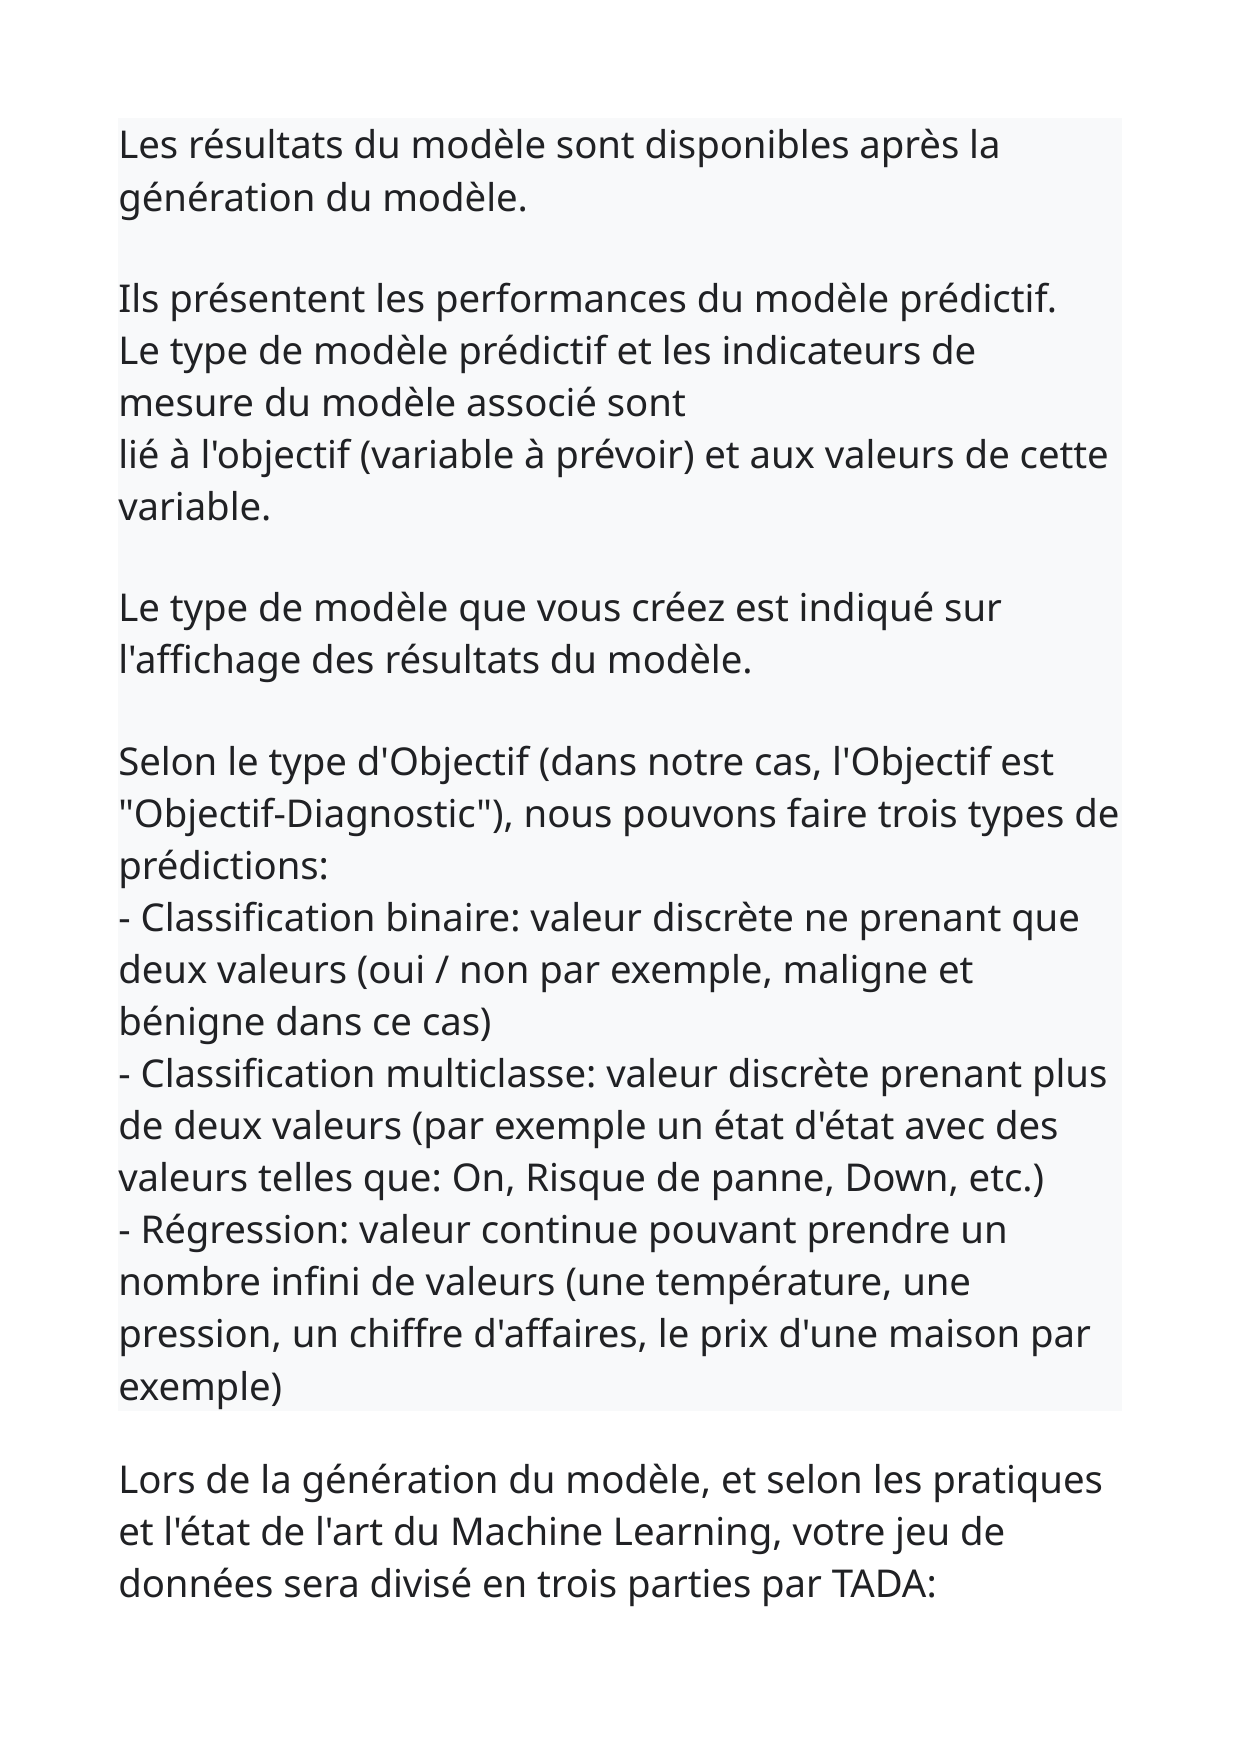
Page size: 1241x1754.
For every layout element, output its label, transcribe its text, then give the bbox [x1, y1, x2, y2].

text Selon le type d'Objectif (dans notre cas, l'Objectif est "Objectif-Diagnostic"), nous pouvons faire trois types de prédictions: [118, 734, 1122, 890]
text - Classification binaire: valeur discrète ne prenant que deux valeurs (oui / non par exemple, maligne et bénigne dans ce cas) [118, 890, 1122, 1047]
text - Classification multiclasse: valeur discrète prenant plus de deux valeurs (par exemple un état d'état avec des valeurs telles que: On, Risque de panne, Down, etc.) [118, 1047, 1122, 1203]
text Le type de modèle que vous créez est indiqué sur l'affichage des résultats du modèle. [118, 581, 1122, 685]
text lié à l'objectif (variable à prévoir) et aux valeurs de cette variable. [118, 428, 1122, 532]
text - Régression: valeur continue pouvant prendre un nombre infini de valeurs (une température, une pression, un chiffre d'affaires, le prix d'une maison par exemple) [118, 1203, 1122, 1411]
text Ils présentent les performances du modèle prédictif. [118, 271, 1122, 323]
text Lors de la génération du modèle, et selon les pratiques et l'état de l'art du Machine Learning, votre jeu de données sera divisé en trois parties par TADA: [118, 1452, 1122, 1609]
text Les résultats du modèle sont disponibles après la génération du modèle. [118, 118, 1122, 222]
text Le type de modèle prédictif et les indicateurs de mesure du modèle associé sont [118, 323, 1122, 428]
